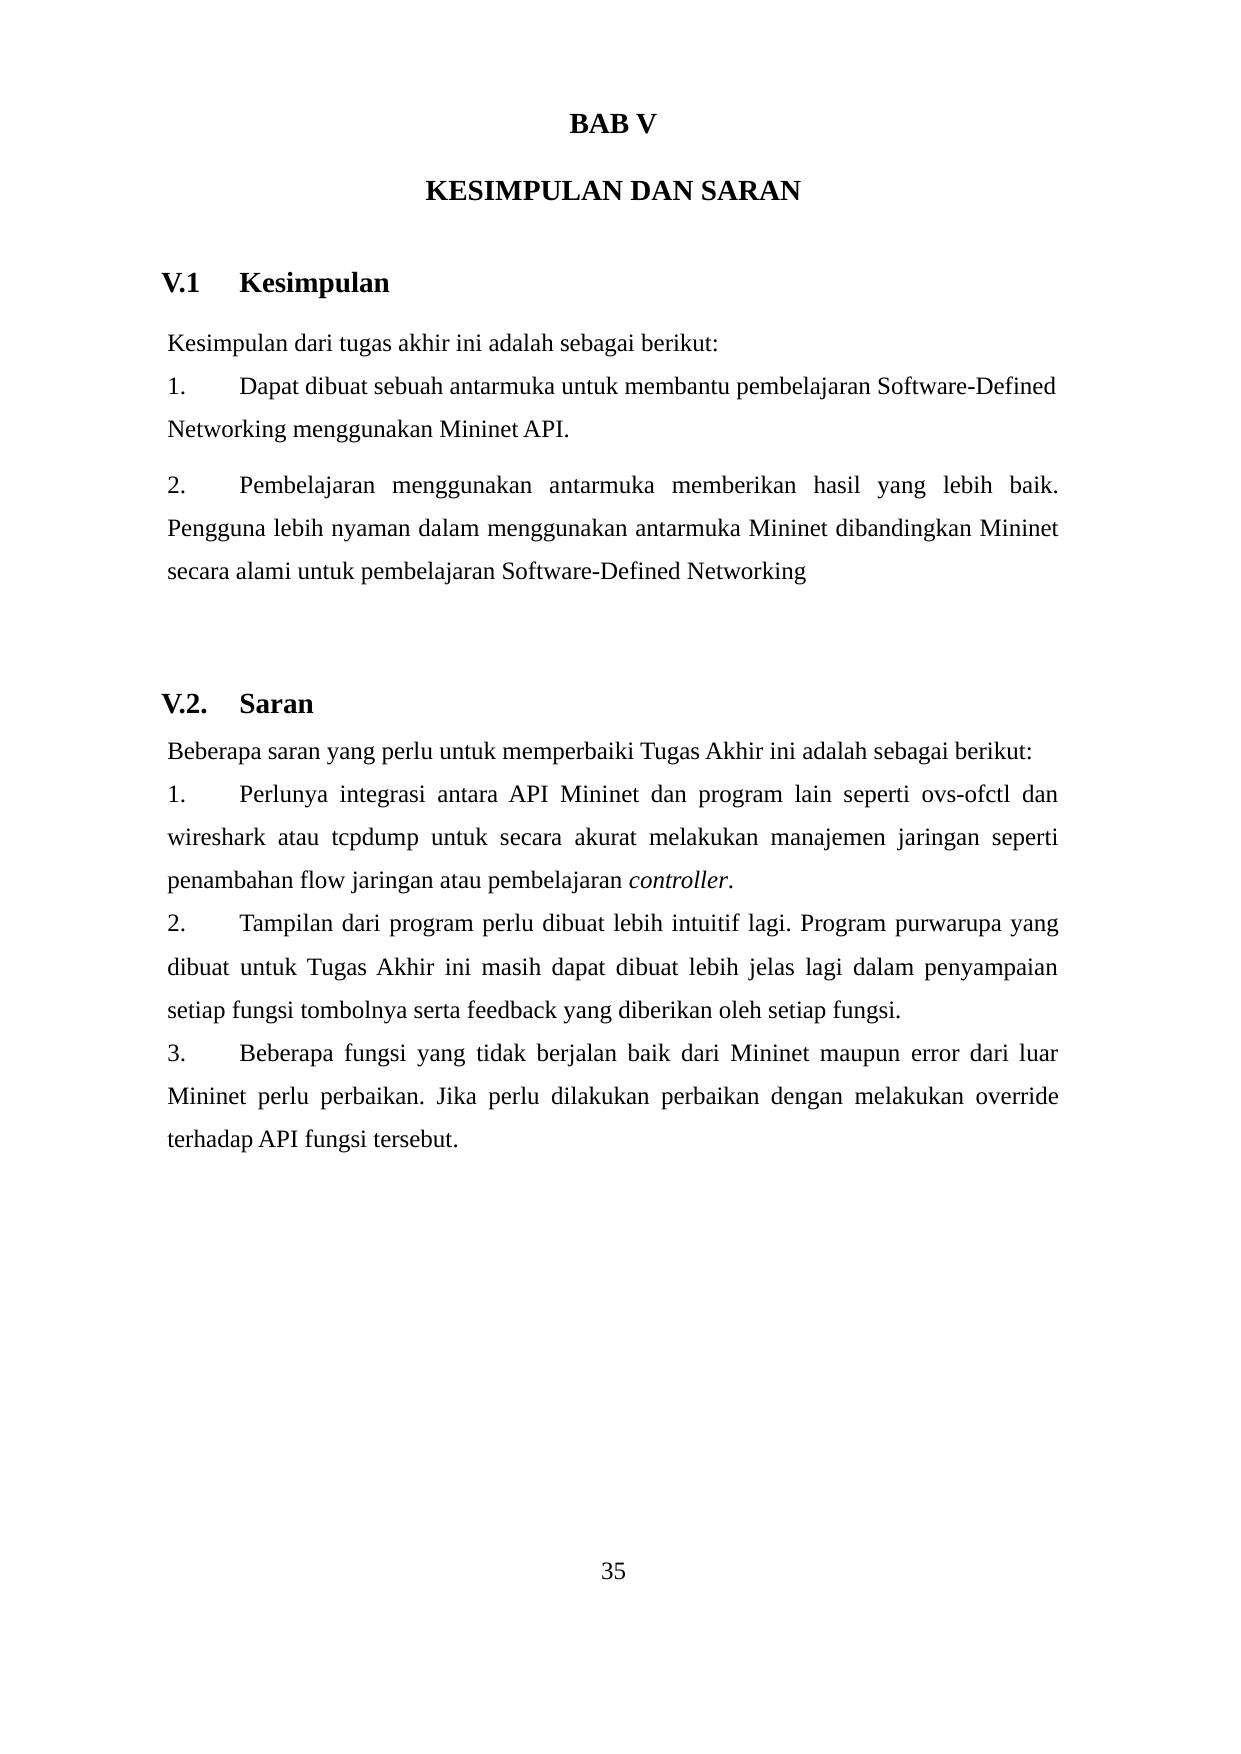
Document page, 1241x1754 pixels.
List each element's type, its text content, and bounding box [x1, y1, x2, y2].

text 2. Pembelajaran menggunakan antarmuka memberikan hasil yang lebih baik. Pengguna lebih nyaman dalam menggunakan antarmuka Mininet dibandingkan Mininet secara alami untuk pembelajaran Software-Defined Networking [167, 470, 1059, 585]
text 2. Tampilan dari program perlu dibuat lebih intuitif lagi. Program purwarupa yang dibuat untuk Tugas Akhir ini masih dapat dibuat lebih jelas lagi dalam penyampaian setiap fungsi tombolnya serta feedback yang diberikan oleh setiap fungsi. [167, 908, 1059, 1023]
text Kesimpulan dari tugas akhir ini adalah sebagai berikut: 1. Dapat dibuat sebuah antarmuka untuk membantu pembelajaran Software-Defined Networking menggunakan Mininet API. [167, 328, 1059, 443]
subtitle V.1 Kesimpulan [161, 265, 1062, 299]
text 3. Beberapa fungsi yang tidak berjalan baik dari Mininet maupun error dari luar Mininet perlu perbaikan. Jika perlu dilakukan perbaikan dengan melakukan override terhadap API fungsi tersebut. [167, 1038, 1059, 1153]
text Beberapa saran yang perlu untuk memperbaiki Tugas Akhir ini adalah sebagai berikut: [167, 736, 1059, 765]
text 1. Perlunya integrasi antara API Mininet dan program lain seperti ovs-ofctl dan wireshark atau tcpdump untuk secara akurat melakukan manajemen jaringan seperti penambahan flow jaringan atau pembelajaran controller. [167, 779, 1059, 894]
subtitle V.2. Saran [161, 686, 1062, 719]
subtitle BAB V KESIMPULAN DAN SARAN [167, 106, 1059, 207]
